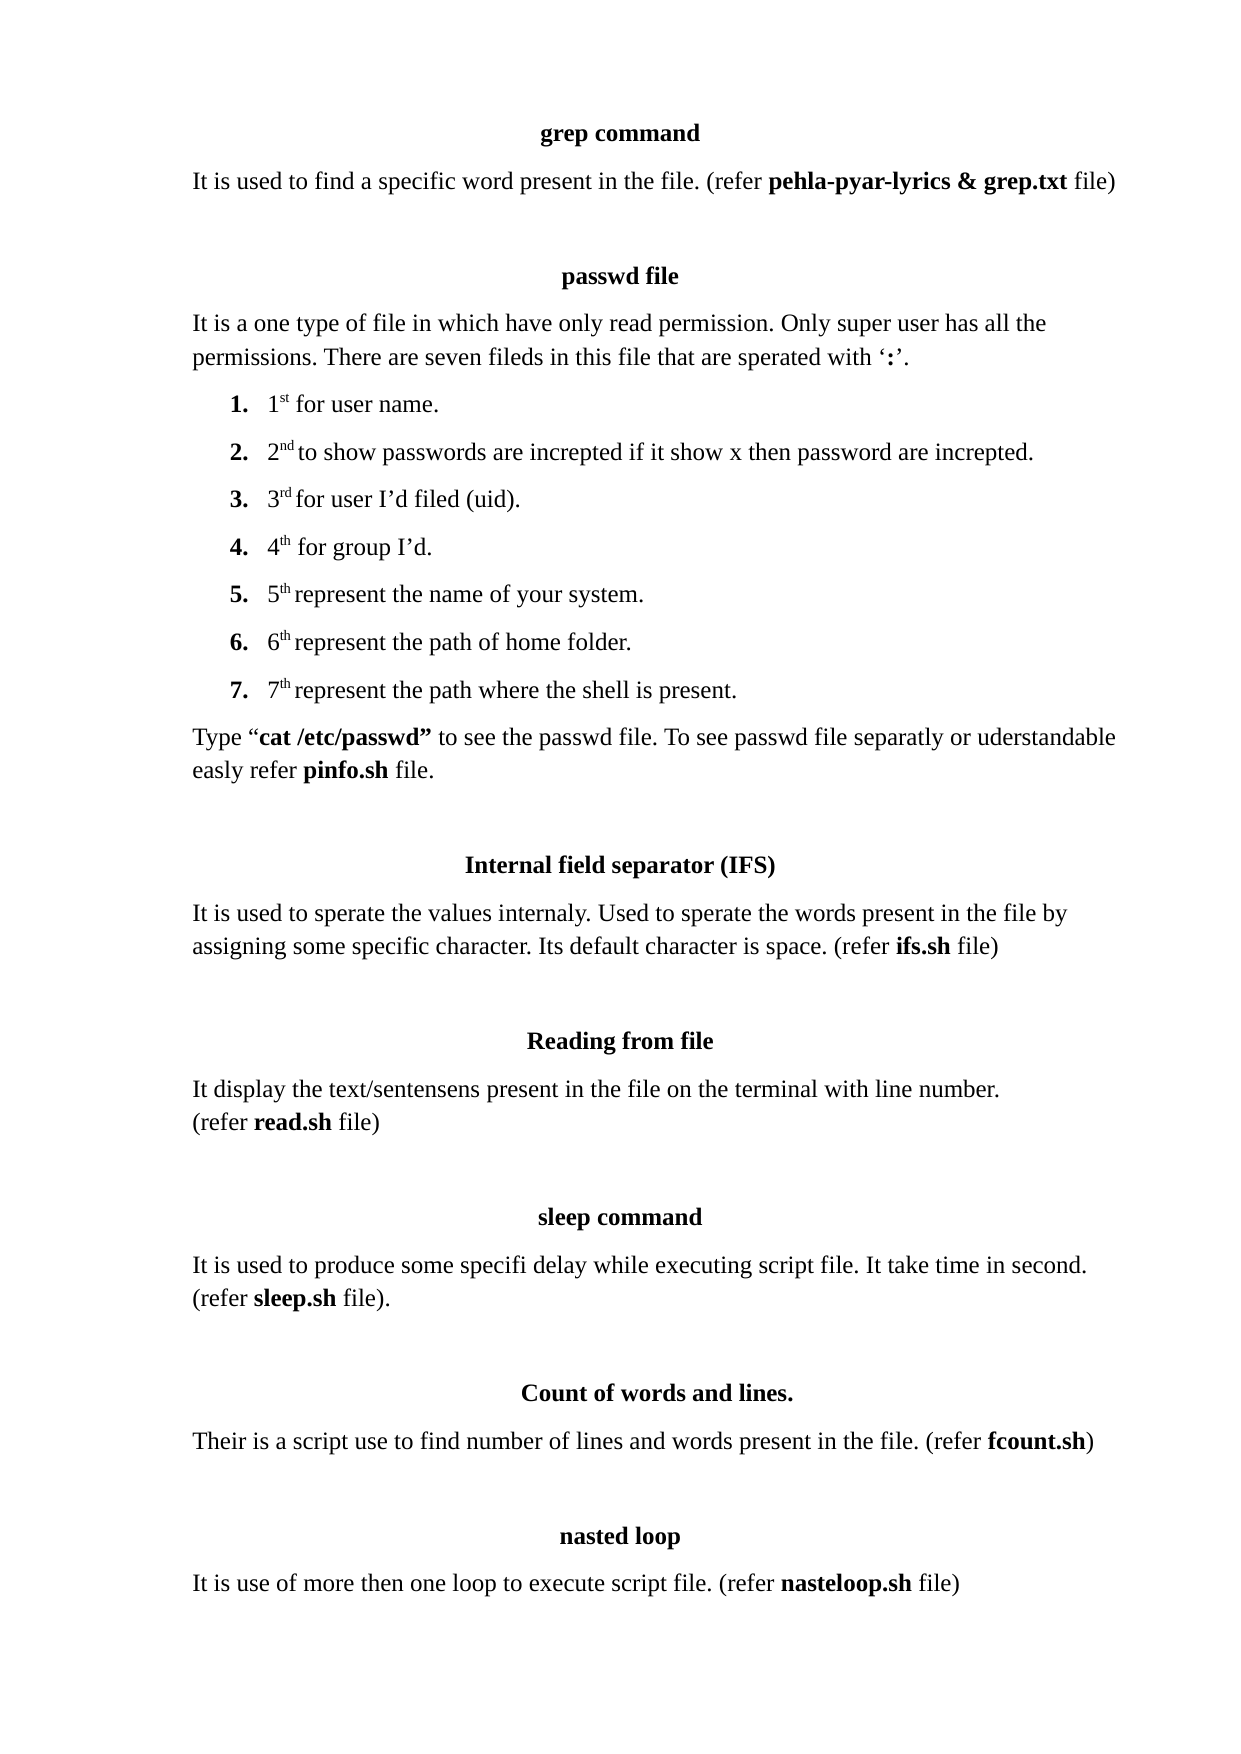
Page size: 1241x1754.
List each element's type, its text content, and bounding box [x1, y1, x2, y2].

list 6th represent the path of home folder. [229, 627, 1122, 656]
list 2nd to show passwords are increpted if it show x then password are increpted. [229, 437, 1122, 466]
list 4th for group I’d. [229, 532, 1122, 561]
text Internal field separator (IFS) [118, 851, 1122, 879]
text It is used to find a specific word present in the file. (refer pehla-pyar-lyrics & grep.txt file) [118, 166, 1122, 194]
list 7th represent the path where the shell is present. [229, 675, 1122, 703]
text nasted loop [118, 1521, 1122, 1550]
text It display the text/sentensens present in the file on the terminal with line number. (refer read.sh file) [118, 1074, 1122, 1136]
list 3rd for user I’d filed (uid). [229, 484, 1122, 513]
text grep command [118, 118, 1122, 147]
text It is used to produce some specifi delay while executing script file. It take time in second. (refer sleep.sh file). [118, 1250, 1122, 1312]
text It is a one type of file in which have only read permission. Only super user has all the permissions. There are seven fileds in this file that are sperated with ‘:’. [118, 308, 1122, 370]
text Type “cat /etc/passwd” to see the passwd file. To see passwd file separatly or uderstandable easly refer pinfo.sh file. [118, 722, 1122, 784]
list 5th represent the name of your system. [229, 579, 1122, 608]
text Their is a script use to find number of lines and words present in the file. (refer fcount.sh) [118, 1426, 1122, 1454]
list 1st for user name. [229, 389, 1122, 418]
text It is use of more then one loop to execute script file. (refer nasteloop.sh file) [118, 1568, 1122, 1597]
text Count of words and lines. [118, 1378, 1122, 1407]
text It is used to sperate the values internaly. Used to sperate the words present in the file by assigning some specific character. Its default character is space. (refer ifs.sh file) [118, 898, 1122, 960]
text passwd file [118, 261, 1122, 290]
text Reading from file [118, 1026, 1122, 1055]
text sleep command [118, 1202, 1122, 1231]
